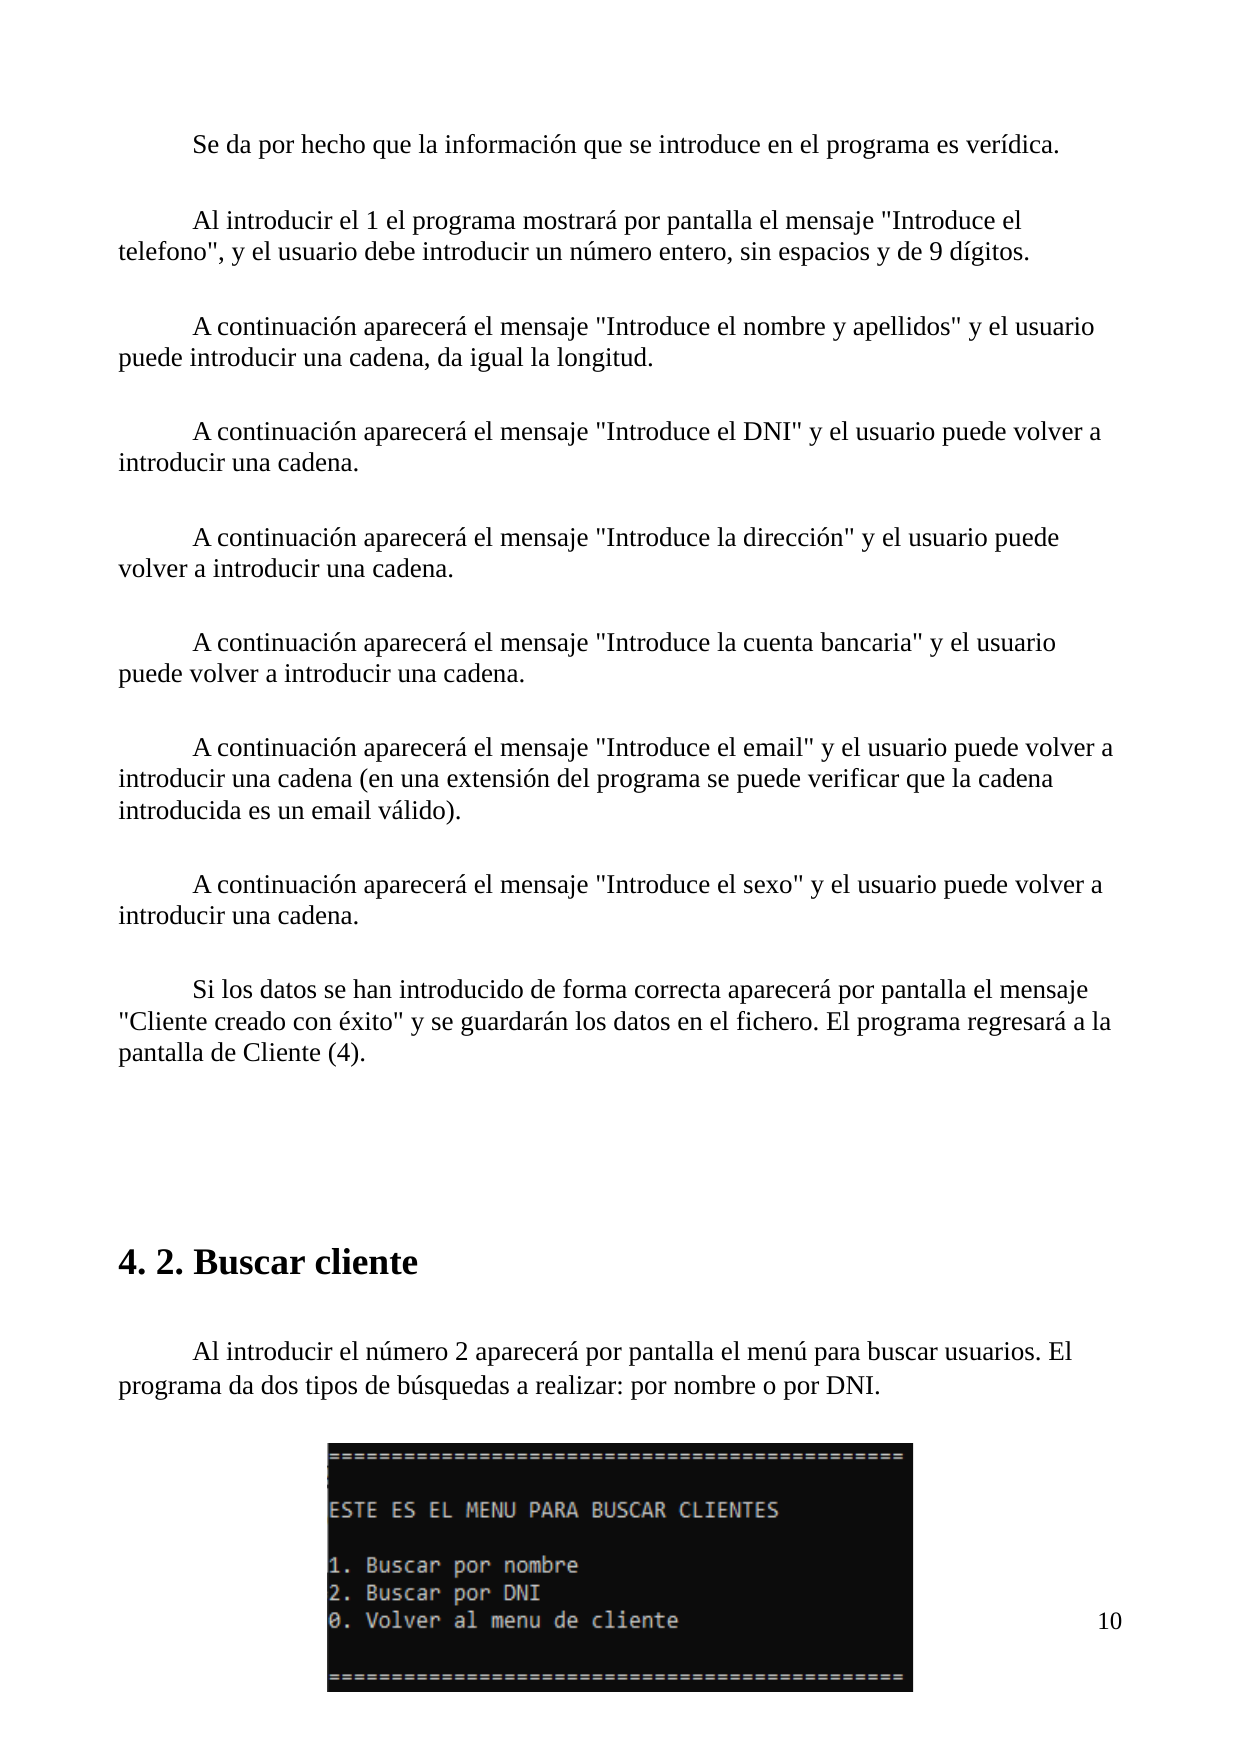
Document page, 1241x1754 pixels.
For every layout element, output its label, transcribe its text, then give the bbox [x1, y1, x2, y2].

text Al introducir el 1 el programa mostrará por pantalla el mensaje "Introduce el telefono", y el usuario debe introducir un número entero, sin espacios y de 9 dígitos. [118, 204, 1122, 267]
picture [327, 1443, 914, 1692]
text A continuación aparecerá el mensaje "Introduce el nombre y apellidos" y el usuario puede introducir una cadena, da igual la longitud. [118, 310, 1122, 372]
text A continuación aparecerá el mensaje "Introduce el sexo" y el usuario puede volver a introducir una cadena. [118, 868, 1122, 930]
text 4. 2. Buscar cliente [118, 1239, 1122, 1282]
text A continuación aparecerá el mensaje "Introduce la cuenta bancaria" y el usuario puede volver a introducir una cadena. [118, 626, 1122, 688]
text A continuación aparecerá el mensaje "Introduce el DNI" y el usuario puede volver a introducir una cadena. [118, 415, 1122, 477]
text Se da por hecho que la información que se introduce en el programa es verídica. [118, 118, 1122, 161]
text Al introducir el número 2 aparecerá por pantalla el menú para buscar usuarios. El programa da dos tipos de búsquedas a realizar: por nombre o por DNI. [118, 1326, 1122, 1400]
text Si los datos se han introducido de forma correcta aparecerá por pantalla el mensaje "Cliente creado con éxito" y se guardarán los datos en el fichero. El programa regresará a la pantalla de Cliente (4). [118, 973, 1122, 1067]
text A continuación aparecerá el mensaje "Introduce la dirección" y el usuario puede volver a introducir una cadena. [118, 521, 1122, 583]
text A continuación aparecerá el mensaje "Introduce el email" y el usuario puede volver a introducir una cadena (en una extensión del programa se puede verificar que la cadena introducida es un email válido). [118, 731, 1122, 825]
